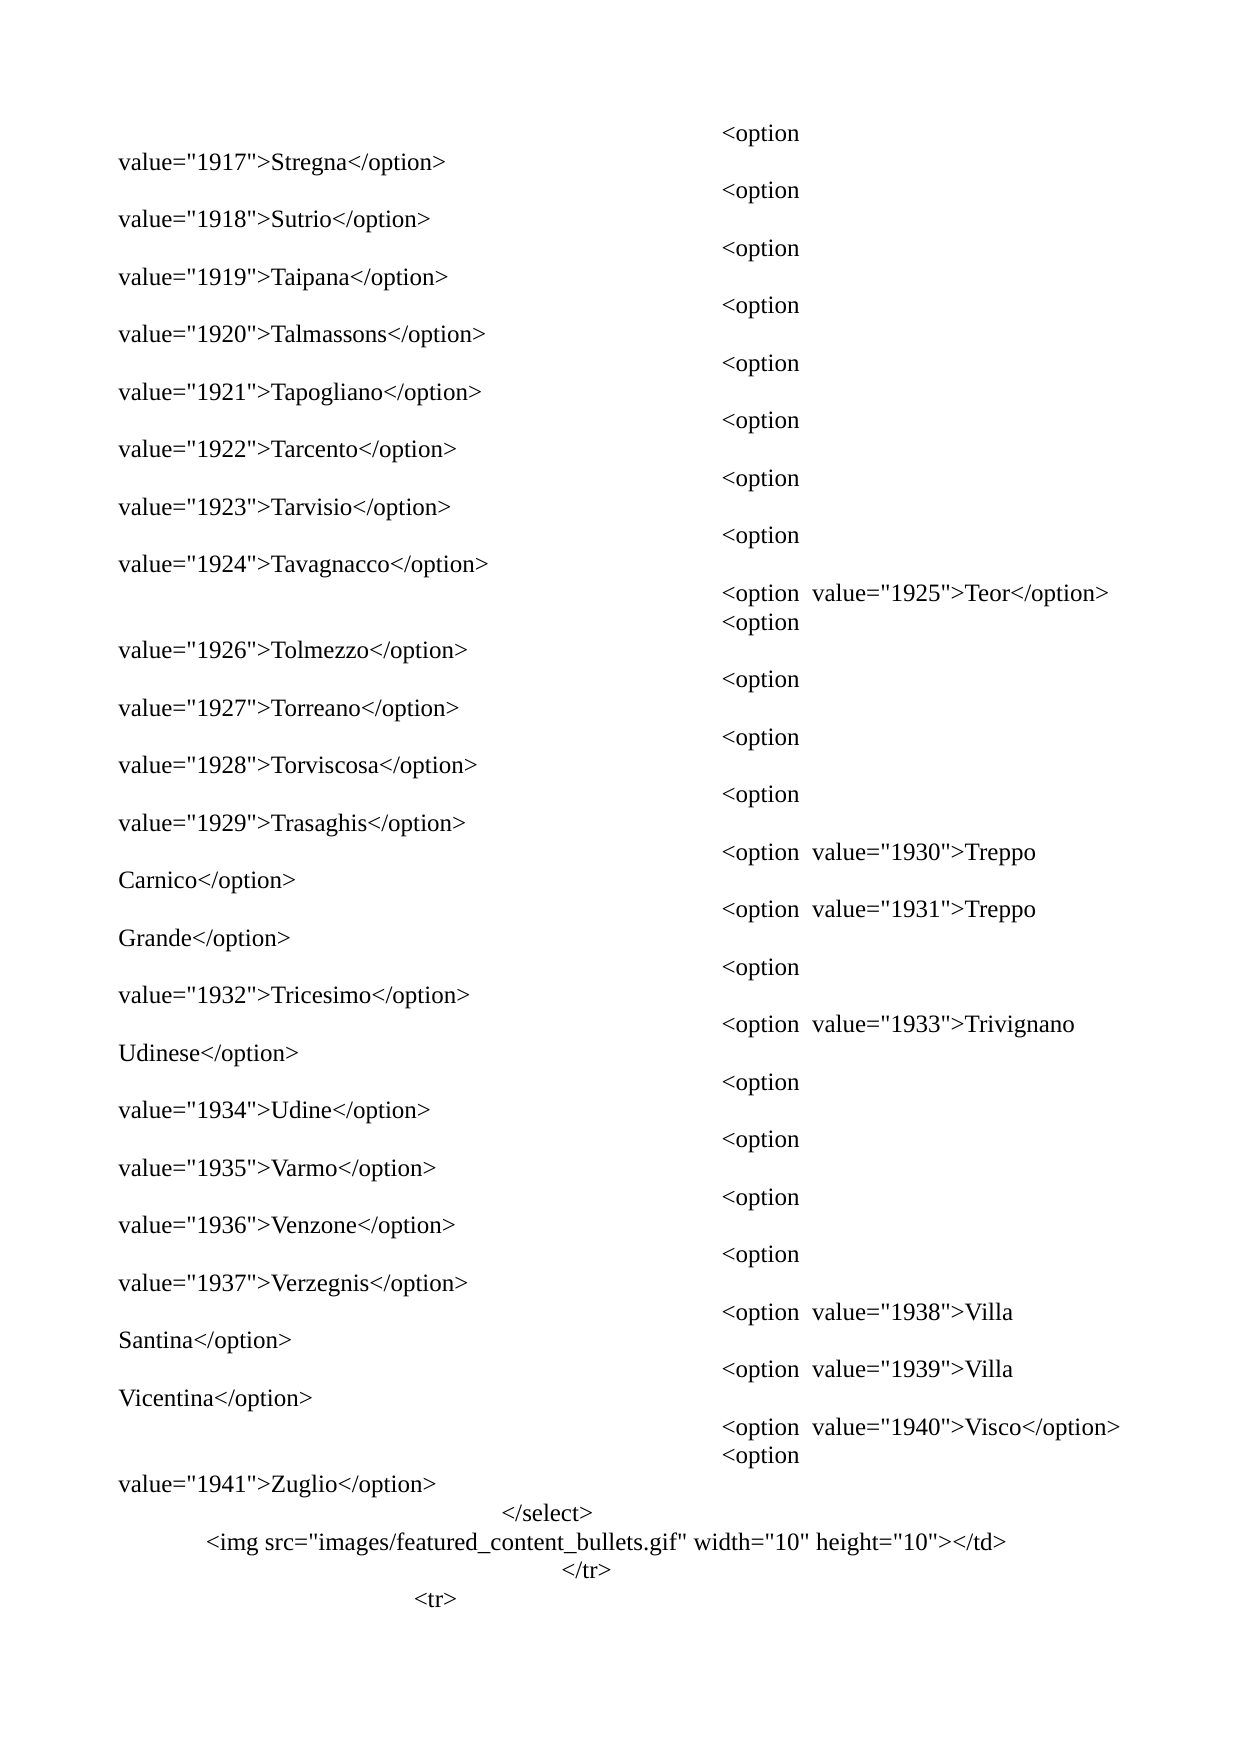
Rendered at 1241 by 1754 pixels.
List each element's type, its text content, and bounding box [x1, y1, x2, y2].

text <option value="1917">Stregna</option> <option value="1918">Sutrio</option> <option value="1919">Taipana</option> <option value="1920">Talmassons</option> <option value="1921">Tapogliano</option> <option value="1922">Tarcento</option> <option value="1923">Tarvisio</option> <option value="1924">Tavagnacco</option> <option value="1925">Teor</option> <option value="1926">Tolmezzo</option> <option value="1927">Torreano</option> <option value="1928">Torviscosa</option> <option value="1929">Trasaghis</option> <option value="1930">Treppo Carnico</option> <option value="1931">Treppo Grande</option> <option value="1932">Tricesimo</option> <option value="1933">Trivignano Udinese</option> <option value="1934">Udine</option> <option value="1935">Varmo</option> <option value="1936">Venzone</option> <option value="1937">Verzegnis</option> <option value="1938">Villa Santina</option> <option value="1939">Villa Vicentina</option> <option value="1940">Visco</option> <option value="1941">Zuglio</option> </select> <img src="images/featured_content_bullets.gif" width="10" height="10"></td> </tr> <tr> [118, 118, 1122, 1613]
